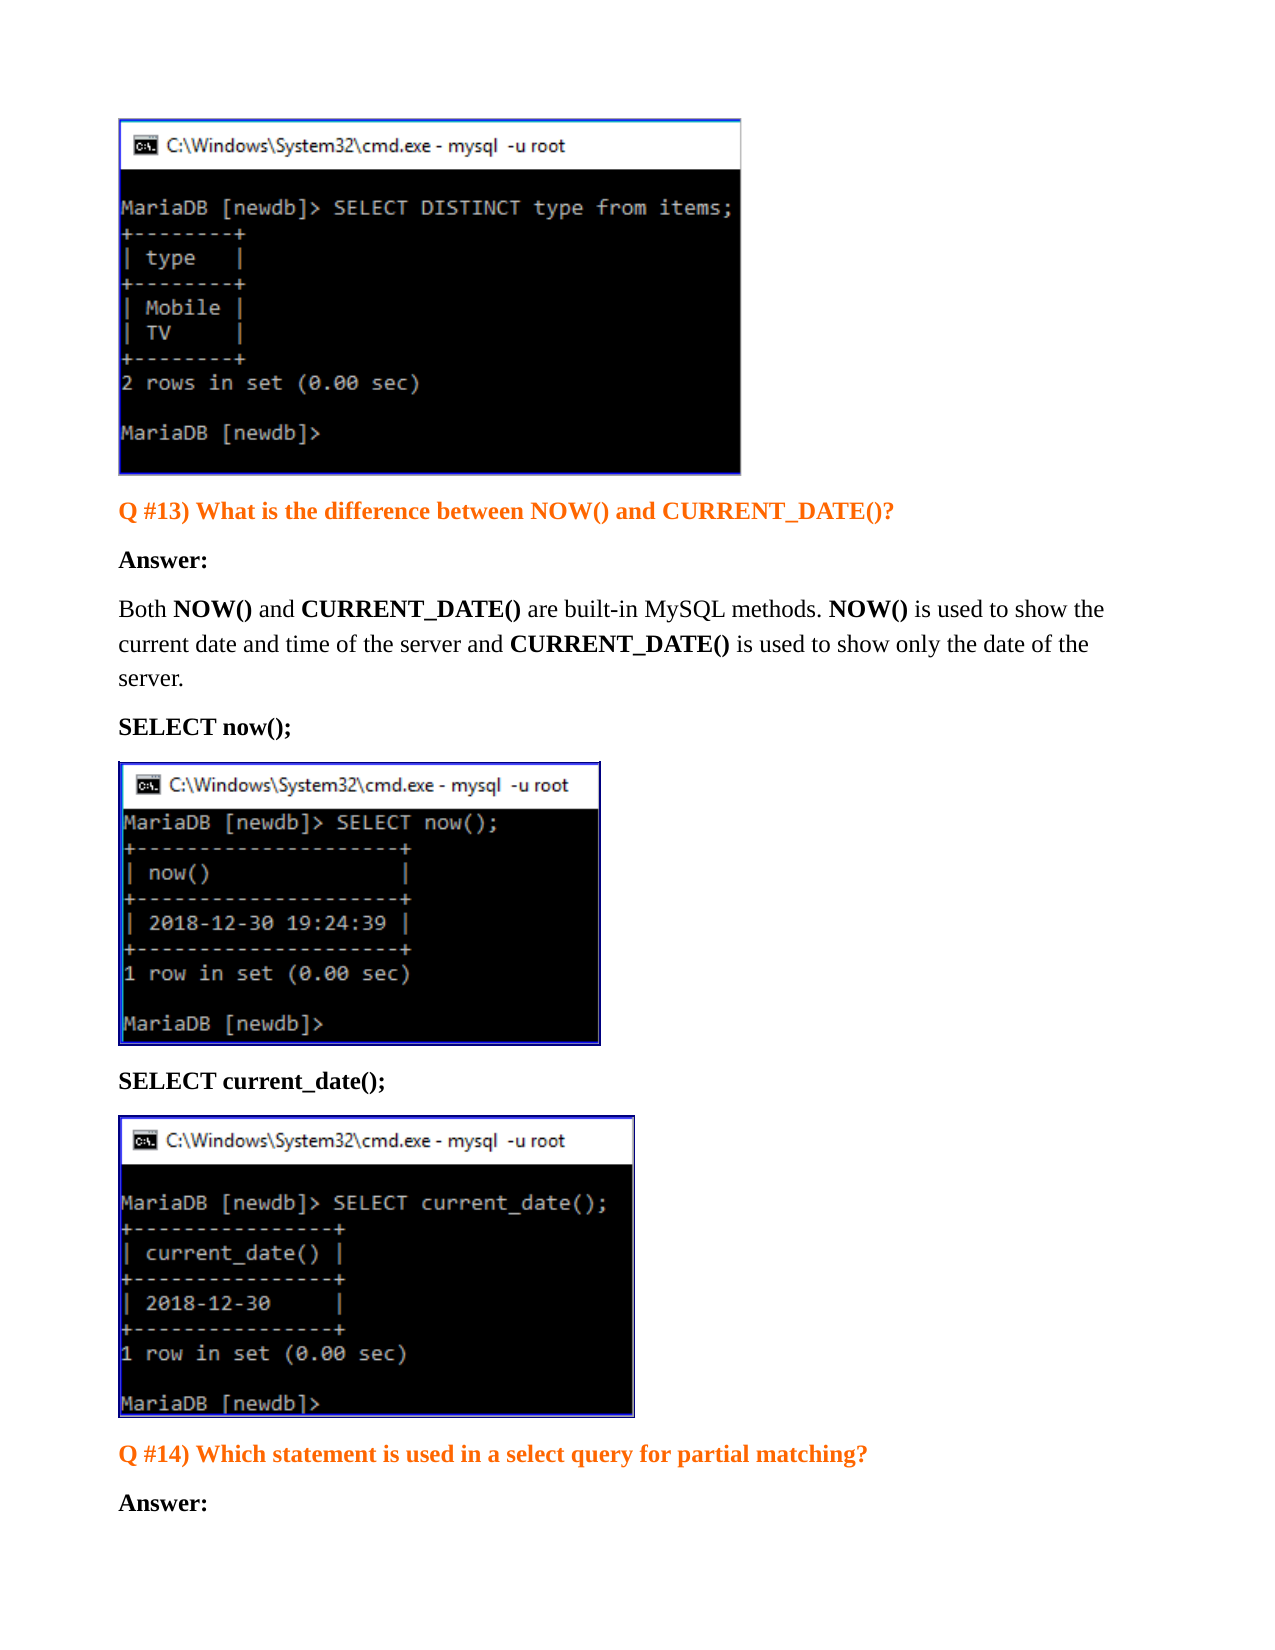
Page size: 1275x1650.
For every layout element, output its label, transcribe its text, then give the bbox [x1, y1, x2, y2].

text Answer: [118, 1488, 1157, 1516]
picture [120, 1117, 634, 1417]
text Both NOW() and CURRENT_DATE() are built-in MySQL methods. NOW() is used to show the current date and time of the server and CURRENT_DATE() is used to show only the date of the server. [118, 594, 1157, 692]
text Q #13) What is the difference between NOW() and CURRENT_DATE()? [118, 496, 1157, 525]
text Answer: [118, 545, 1157, 574]
picture [120, 763, 599, 1044]
text SELECT now(); [118, 712, 1157, 741]
text SELECT current_date(); [118, 1066, 1157, 1095]
picture [118, 118, 742, 476]
text Q #14) Which statement is used in a select query for partial matching? [118, 1439, 1157, 1467]
